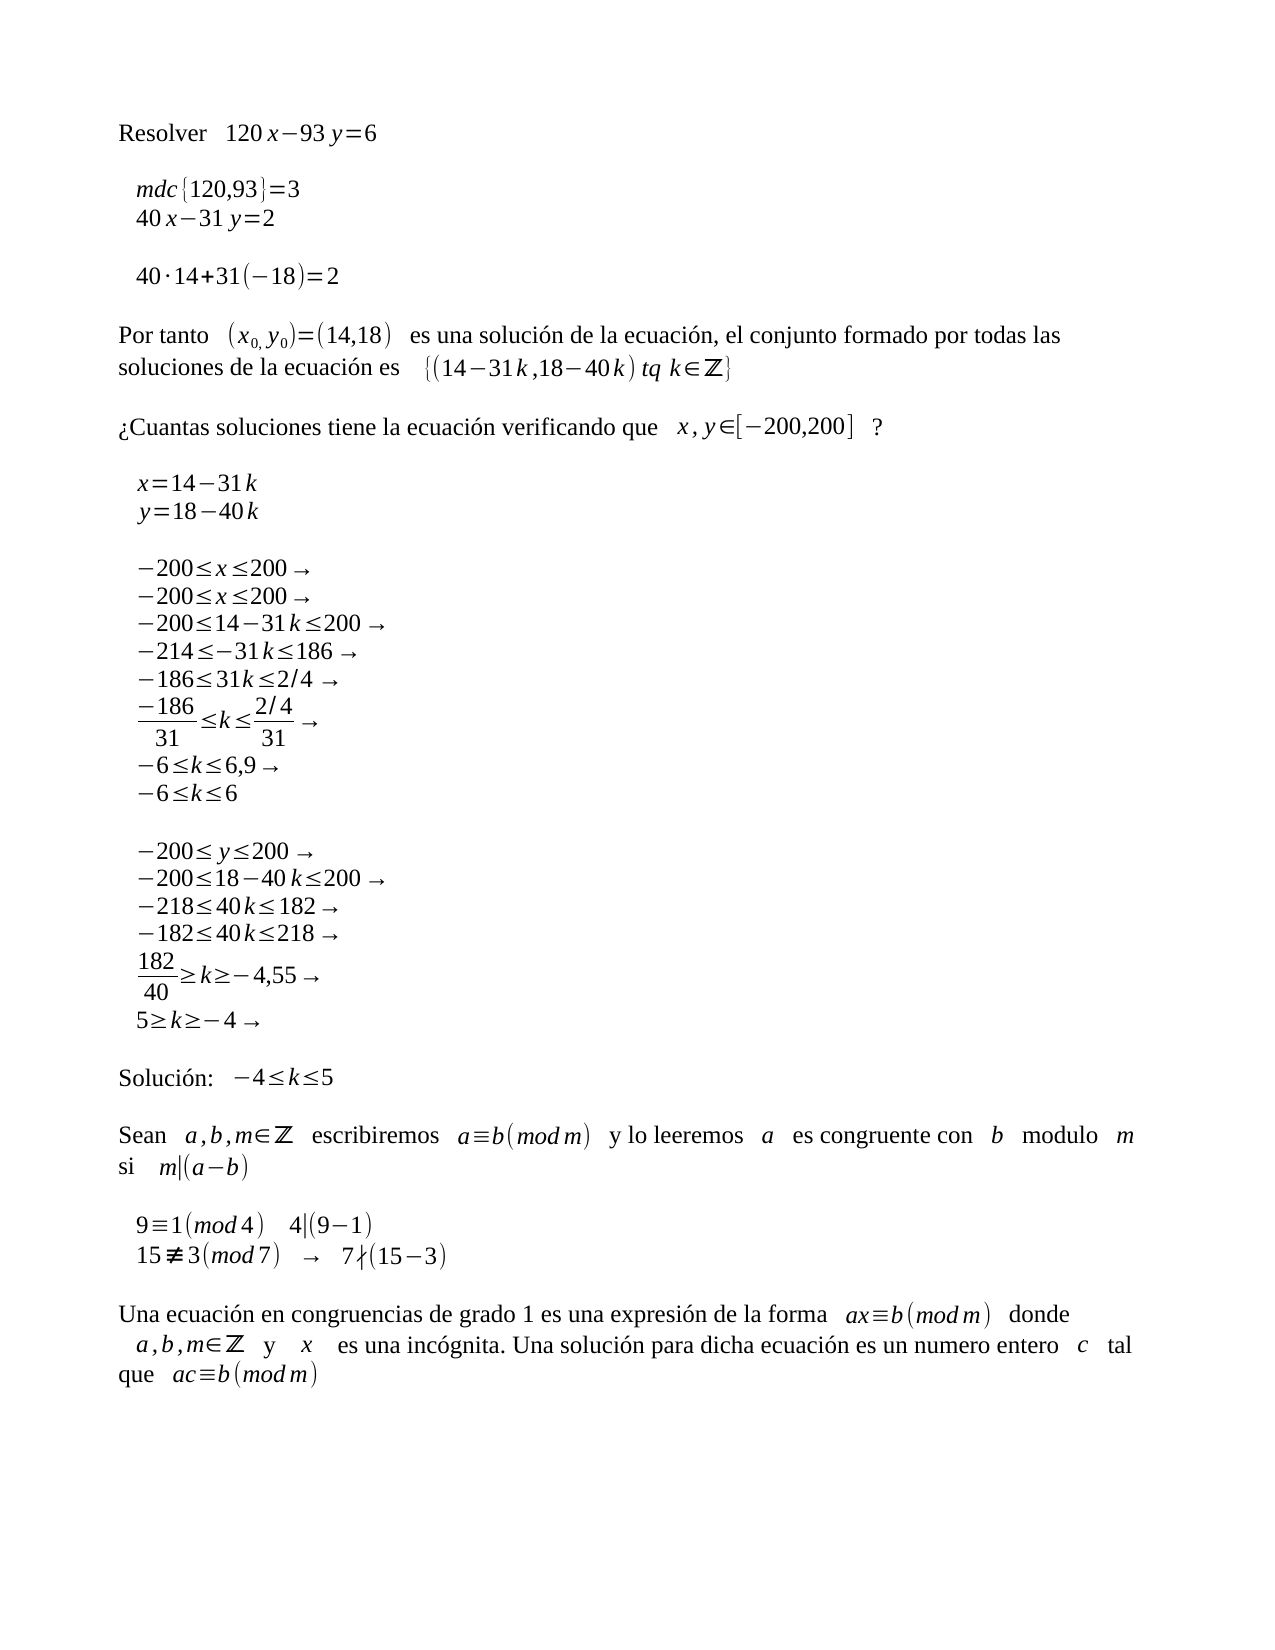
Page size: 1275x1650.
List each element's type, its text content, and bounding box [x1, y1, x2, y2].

text Seanescribiremosy lo leeremoses congruente conmodulosi [118, 1121, 1157, 1182]
text ¿Cuantas soluciones tiene la ecuación verificando que? [118, 412, 1157, 441]
text → [118, 1240, 1157, 1271]
text Una ecuación en congruencias de grado 1 es una expresión de la formadonde y es una incógnita. Una solución para dicha ecuación es un numero enterotal que [118, 1299, 1157, 1389]
text Resolver [118, 118, 1157, 147]
text Solución: [118, 1063, 1157, 1092]
text Por tantoes una solución de la ecuación, el conjunto formado por todas las soluciones de la ecuación es [118, 320, 1157, 383]
